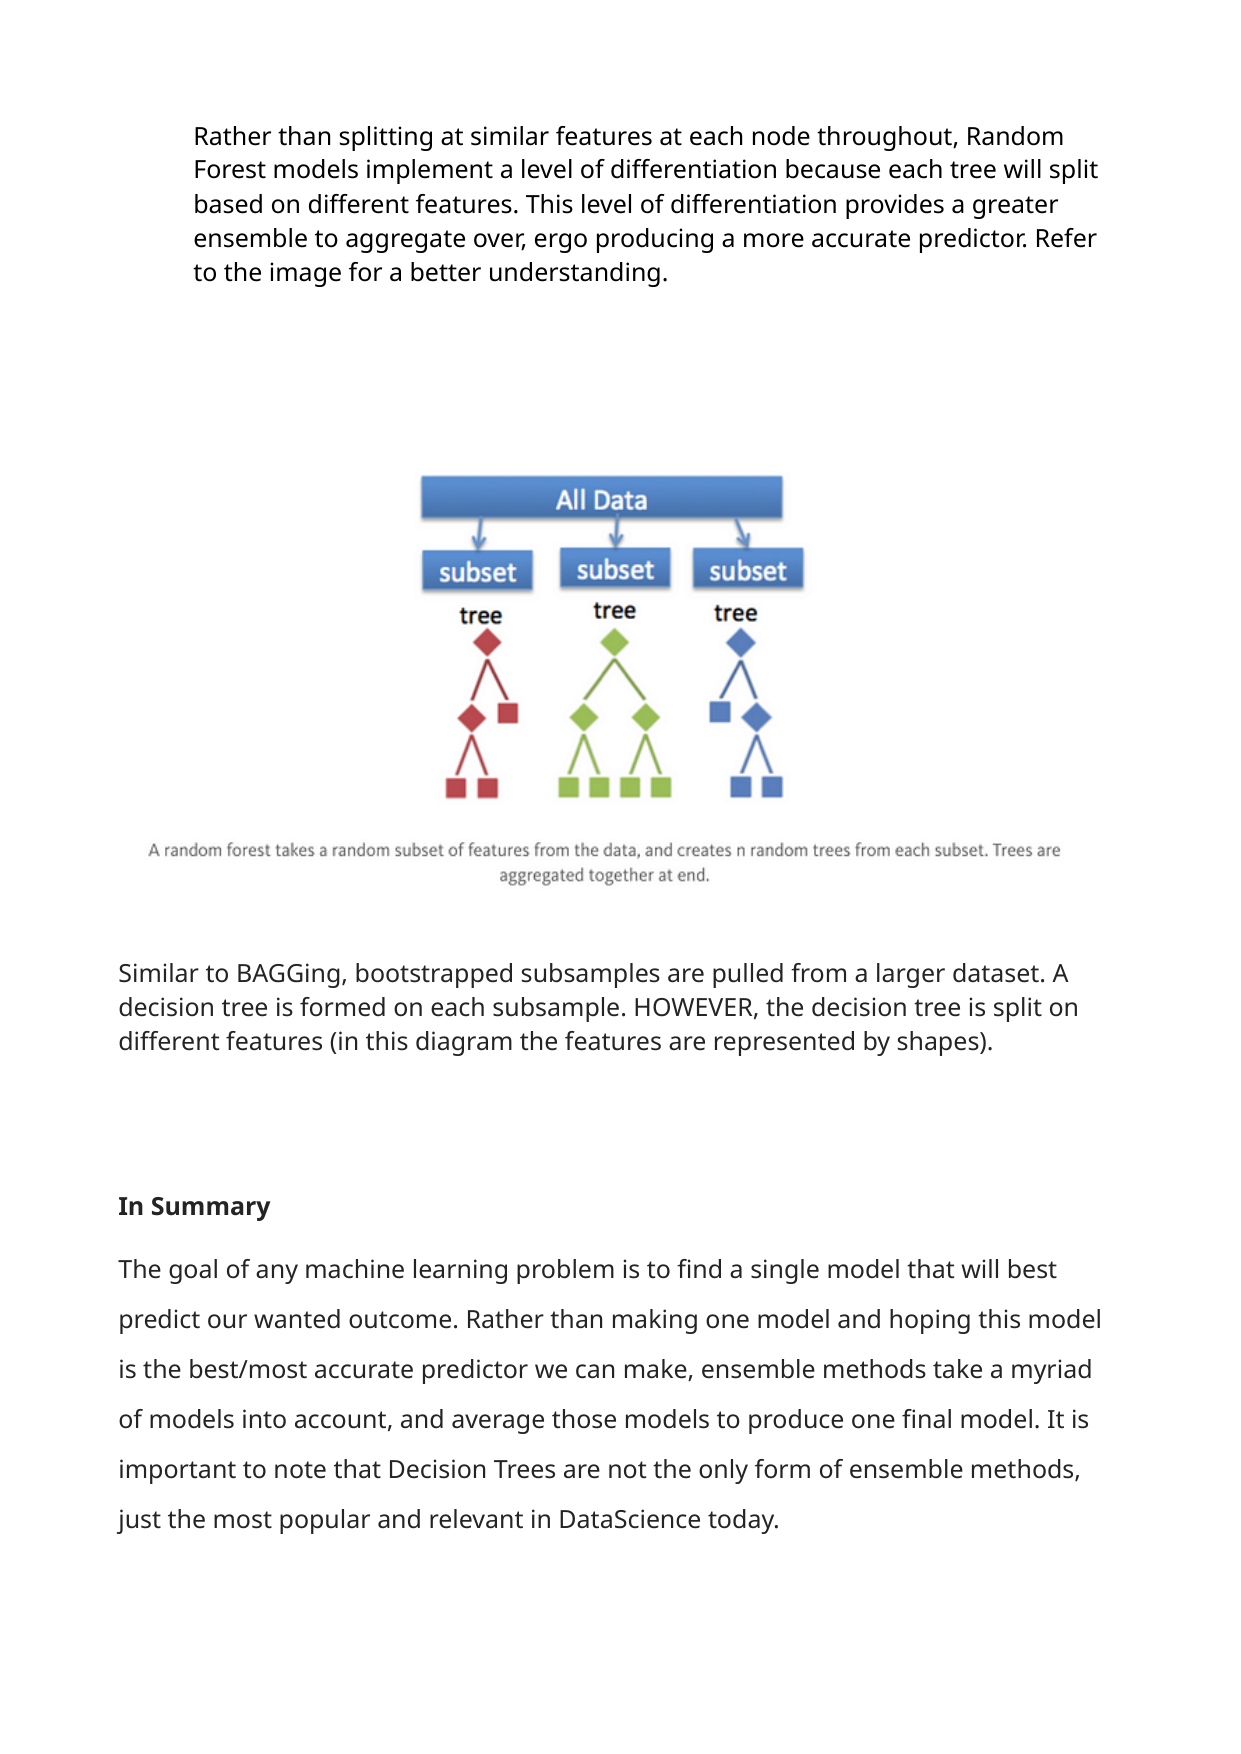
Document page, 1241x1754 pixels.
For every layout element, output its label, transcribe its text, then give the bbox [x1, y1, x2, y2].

picture [118, 390, 1123, 922]
list Rather than splitting at similar features at each node throughout, Random Forest models implement a level of differentiation because each tree will split based on different features. This level of differentiation provides a greater ensemble to aggregate over, ergo producing a more accurate predictor. Refer to the image for a better understanding. [156, 118, 1122, 288]
subtitle In Summary [118, 1189, 1122, 1223]
text The goal of any machine learning problem is to find a single model that will best predict our wanted outcome. Rather than making one model and hoping this model is the best/most accurate predictor we can make, ensemble methods take a myriad of models into account, and average those models to produce one final model. It is important to note that Decision Trees are not the only form of ensemble methods, just the most popular and relevant in DataScience today. [118, 1235, 1122, 1535]
text Similar to BAGGing, bootstrapped subsamples are pulled from a larger dataset. A decision tree is formed on each subsample. HOWEVER, the decision tree is split on different features (in this diagram the features are represented by shapes). [118, 956, 1122, 1058]
